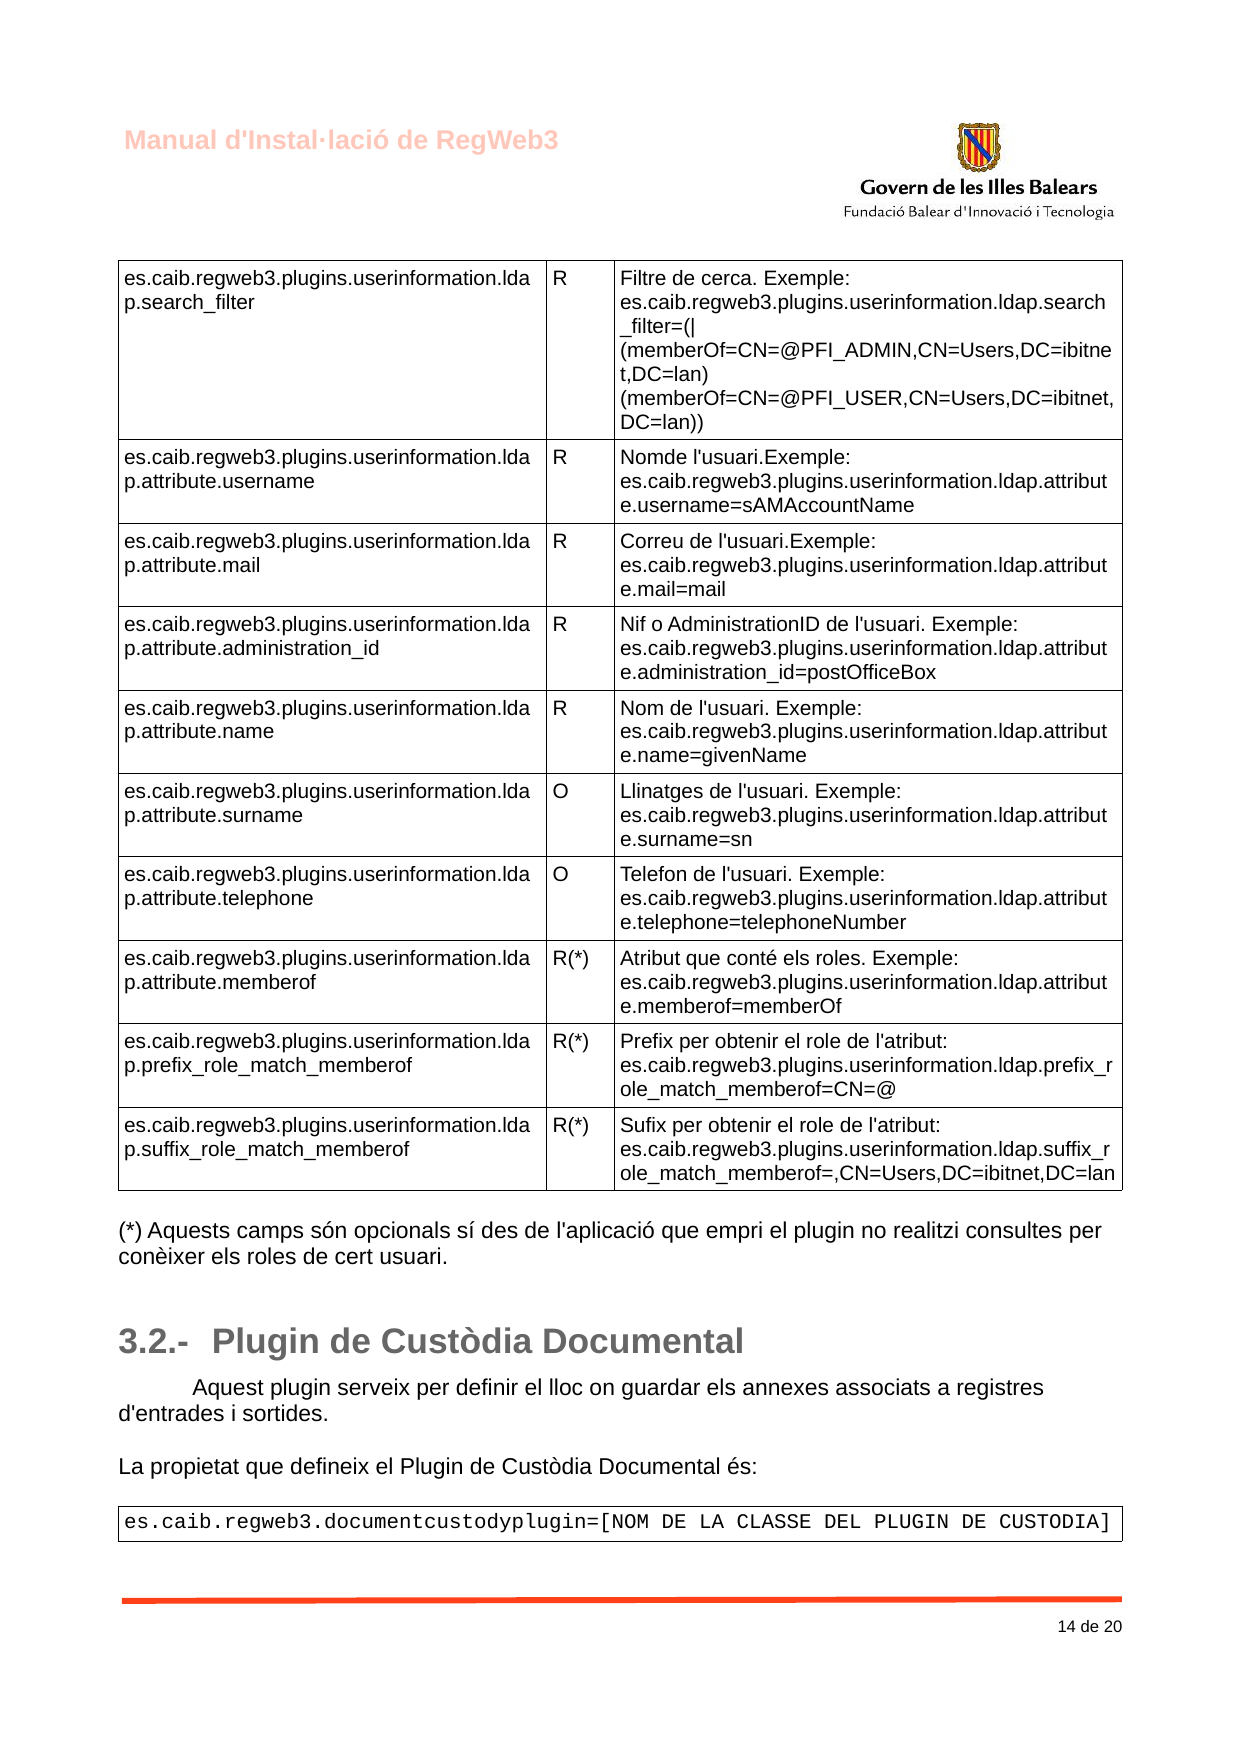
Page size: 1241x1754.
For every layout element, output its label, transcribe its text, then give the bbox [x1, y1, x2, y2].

table_cell R [547, 440, 614, 523]
table_cell R(*) [547, 1024, 614, 1107]
text La propietat que defineix el Plugin de Custòdia Documental és: [118, 1453, 1122, 1479]
table_header es.caib.regweb3.documentcustodyplugin=[NOM DE LA CLASSE DEL PLUGIN DE CUSTODIA] [119, 1507, 1122, 1541]
table_cell es.caib.regweb3.plugins.userinformation.ldap.attribute.mail [119, 524, 546, 606]
table_cell es.caib.regweb3.plugins.userinformation.ldap.prefix_role_match_memberof [119, 1024, 546, 1107]
text Aquest plugin serveix per definir el lloc on guardar els annexes associats a registres d'entrades i sortides. [118, 1374, 1122, 1427]
table_cell es.caib.regweb3.plugins.userinformation.ldap.attribute.memberof [119, 941, 546, 1023]
table_cell es.caib.regweb3.plugins.userinformation.ldap.suffix_role_match_memberof [119, 1108, 546, 1190]
table_cell R(*) [547, 1108, 614, 1190]
table_cell O [547, 857, 614, 940]
table_cell Telefon de l'usuari. Exemple: es.caib.regweb3.plugins.userinformation.ldap.attribute.telephone=telephoneNumber [615, 857, 1122, 940]
table_cell Nif o AdministrationID de l'usuari. Exemple: es.caib.regweb3.plugins.userinformation.ldap.attribute.administration_id=postOfficeBox [615, 607, 1122, 689]
table_cell Llinatges de l'usuari. Exemple: es.caib.regweb3.plugins.userinformation.ldap.attribute.surname=sn [615, 774, 1122, 856]
table_cell es.caib.regweb3.plugins.userinformation.ldap.attribute.administration_id [119, 607, 546, 689]
subtitle Plugin de Custòdia Documental [118, 1321, 1122, 1361]
table_cell O [547, 774, 614, 856]
table_cell R [547, 607, 614, 689]
table_cell Atribut que conté els roles. Exemple: es.caib.regweb3.plugins.userinformation.ldap.attribute.memberof=memberOf [615, 941, 1122, 1023]
picture [840, 123, 1117, 220]
table_cell R(*) [547, 941, 614, 1023]
table_cell Sufix per obtenir el role de l'atribut: es.caib.regweb3.plugins.userinformation.ldap.suffix_role_match_memberof=,CN=Users,DC=ibitnet,DC=lan [615, 1108, 1122, 1190]
table_cell es.caib.regweb3.plugins.userinformation.ldap.search_filter [119, 261, 546, 439]
table_cell es.caib.regweb3.plugins.userinformation.ldap.attribute.name [119, 691, 546, 773]
table_cell Correu de l'usuari.Exemple: es.caib.regweb3.plugins.userinformation.ldap.attribute.mail=mail [615, 524, 1122, 606]
table_cell Nomde l'usuari.Exemple: es.caib.regweb3.plugins.userinformation.ldap.attribute.username=sAMAccountName [615, 440, 1122, 523]
table_cell Prefix per obtenir el role de l'atribut: es.caib.regweb3.plugins.userinformation.ldap.prefix_role_match_memberof=CN=@ [615, 1024, 1122, 1107]
table_cell es.caib.regweb3.plugins.userinformation.ldap.attribute.telephone [119, 857, 546, 940]
table_cell Filtre de cerca. Exemple: es.caib.regweb3.plugins.userinformation.ldap.search_filter=(|(memberOf=CN=@PFI_ADMIN,CN=Users,DC=ibitnet,DC=lan)(memberOf=CN=@PFI_USER,CN=Users,DC=ibitnet,DC=lan)) [615, 261, 1122, 439]
table_cell R [547, 691, 614, 773]
table_cell R [547, 261, 614, 439]
text (*) Aquests camps són opcionals sí des de l'aplicació que empri el plugin no realitzi consultes per conèixer els roles de cert usuari. [118, 1217, 1122, 1269]
table_cell es.caib.regweb3.plugins.userinformation.ldap.attribute.username [119, 440, 546, 523]
table_cell Nom de l'usuari. Exemple: es.caib.regweb3.plugins.userinformation.ldap.attribute.name=givenName [615, 691, 1122, 773]
table_cell R [547, 524, 614, 606]
table_cell es.caib.regweb3.plugins.userinformation.ldap.attribute.surname [119, 774, 546, 856]
